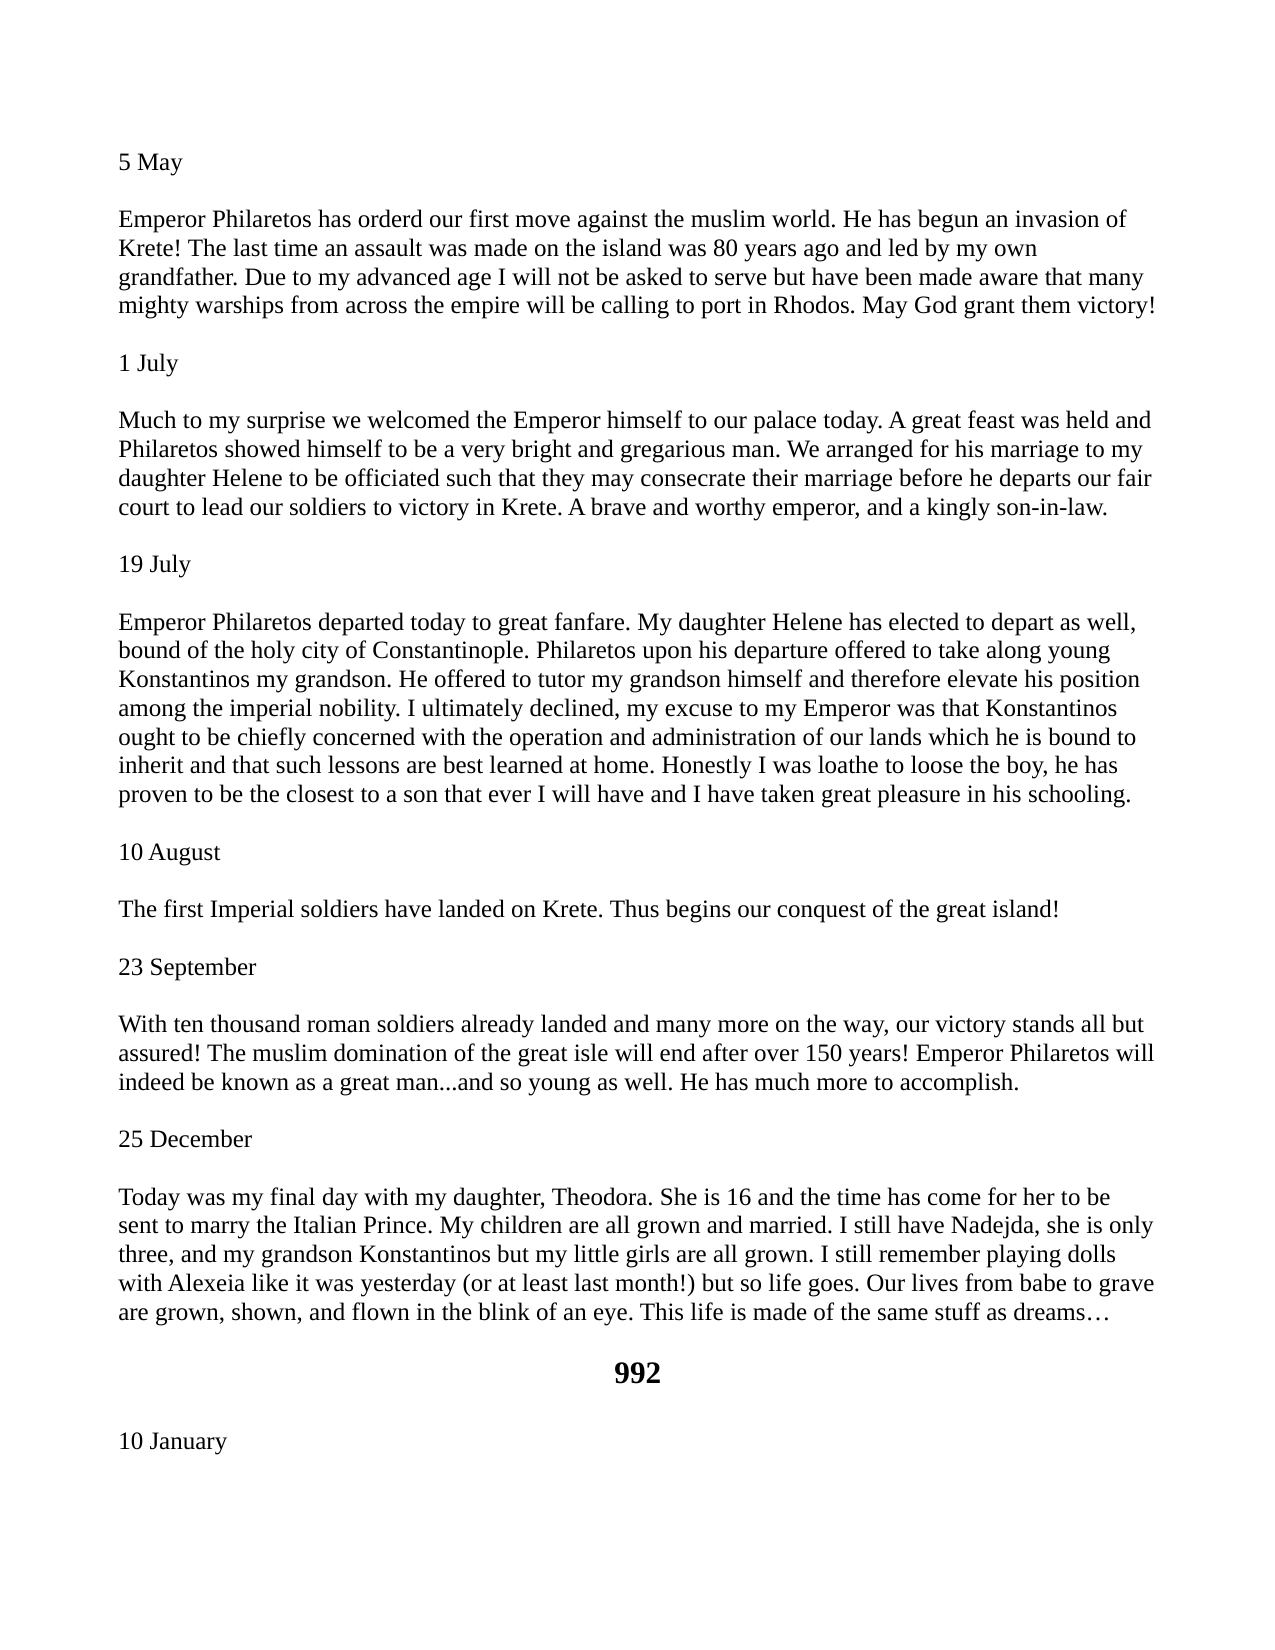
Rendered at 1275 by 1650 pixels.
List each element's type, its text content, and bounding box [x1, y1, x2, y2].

text 1 July [118, 348, 1157, 377]
text Emperor Philaretos has orderd our first move against the muslim world. He has begun an invasion of Krete! The last time an assault was made on the island was 80 years ago and led by my own grandfather. Due to my advanced age I will not be asked to serve but have been made aware that many mighty warships from across the empire will be calling to port in Rhodos. May God grant them victory! [118, 204, 1157, 319]
text 10 January [118, 1426, 1157, 1455]
text 992 [118, 1354, 1157, 1390]
text Emperor Philaretos departed today to great fanfare. My daughter Helene has elected to depart as well, bound of the holy city of Constantinople. Philaretos upon his departure offered to take along young Konstantinos my grandson. He offered to tutor my grandson himself and therefore elevate his position among the imperial nobility. I ultimately declined, my excuse to my Emperor was that Konstantinos ought to be chiefly concerned with the operation and administration of our lands which he is bound to inherit and that such lessons are best learned at home. Honestly I was loathe to loose the boy, he has proven to be the closest to a son that ever I will have and I have taken great pleasure in his schooling. [118, 607, 1157, 808]
text 5 May [118, 147, 1157, 176]
text Today was my final day with my daughter, Theodora. She is 16 and the time has come for her to be sent to marry the Italian Prince. My children are all grown and married. I still have Nadejda, she is only three, and my grandson Konstantinos but my little girls are all grown. I still remember playing dolls with Alexeia like it was yesterday (or at least last month!) but so life goes. Our lives from babe to grave are grown, shown, and flown in the blink of an eye. This life is made of the same stuff as dreams… [118, 1182, 1157, 1326]
text Much to my surprise we welcomed the Emperor himself to our palace today. A great feast was held and Philaretos showed himself to be a very bright and gregarious man. We arranged for his marriage to my daughter Helene to be officiated such that they may consecrate their marriage before he departs our fair court to lead our soldiers to victory in Krete. A brave and worthy emperor, and a kingly son-in-law. [118, 406, 1157, 521]
text 23 September [118, 952, 1157, 981]
text 19 July [118, 549, 1157, 578]
text 25 December [118, 1124, 1157, 1153]
text With ten thousand roman soldiers already landed and many more on the way, our victory stands all but assured! The muslim domination of the great isle will end after over 150 years! Emperor Philaretos will indeed be known as a great man...and so young as well. He has much more to accomplish. [118, 1009, 1157, 1096]
text 10 August [118, 837, 1157, 866]
text The first Imperial soldiers have landed on Krete. Thus begins our conquest of the great island! [118, 866, 1157, 923]
